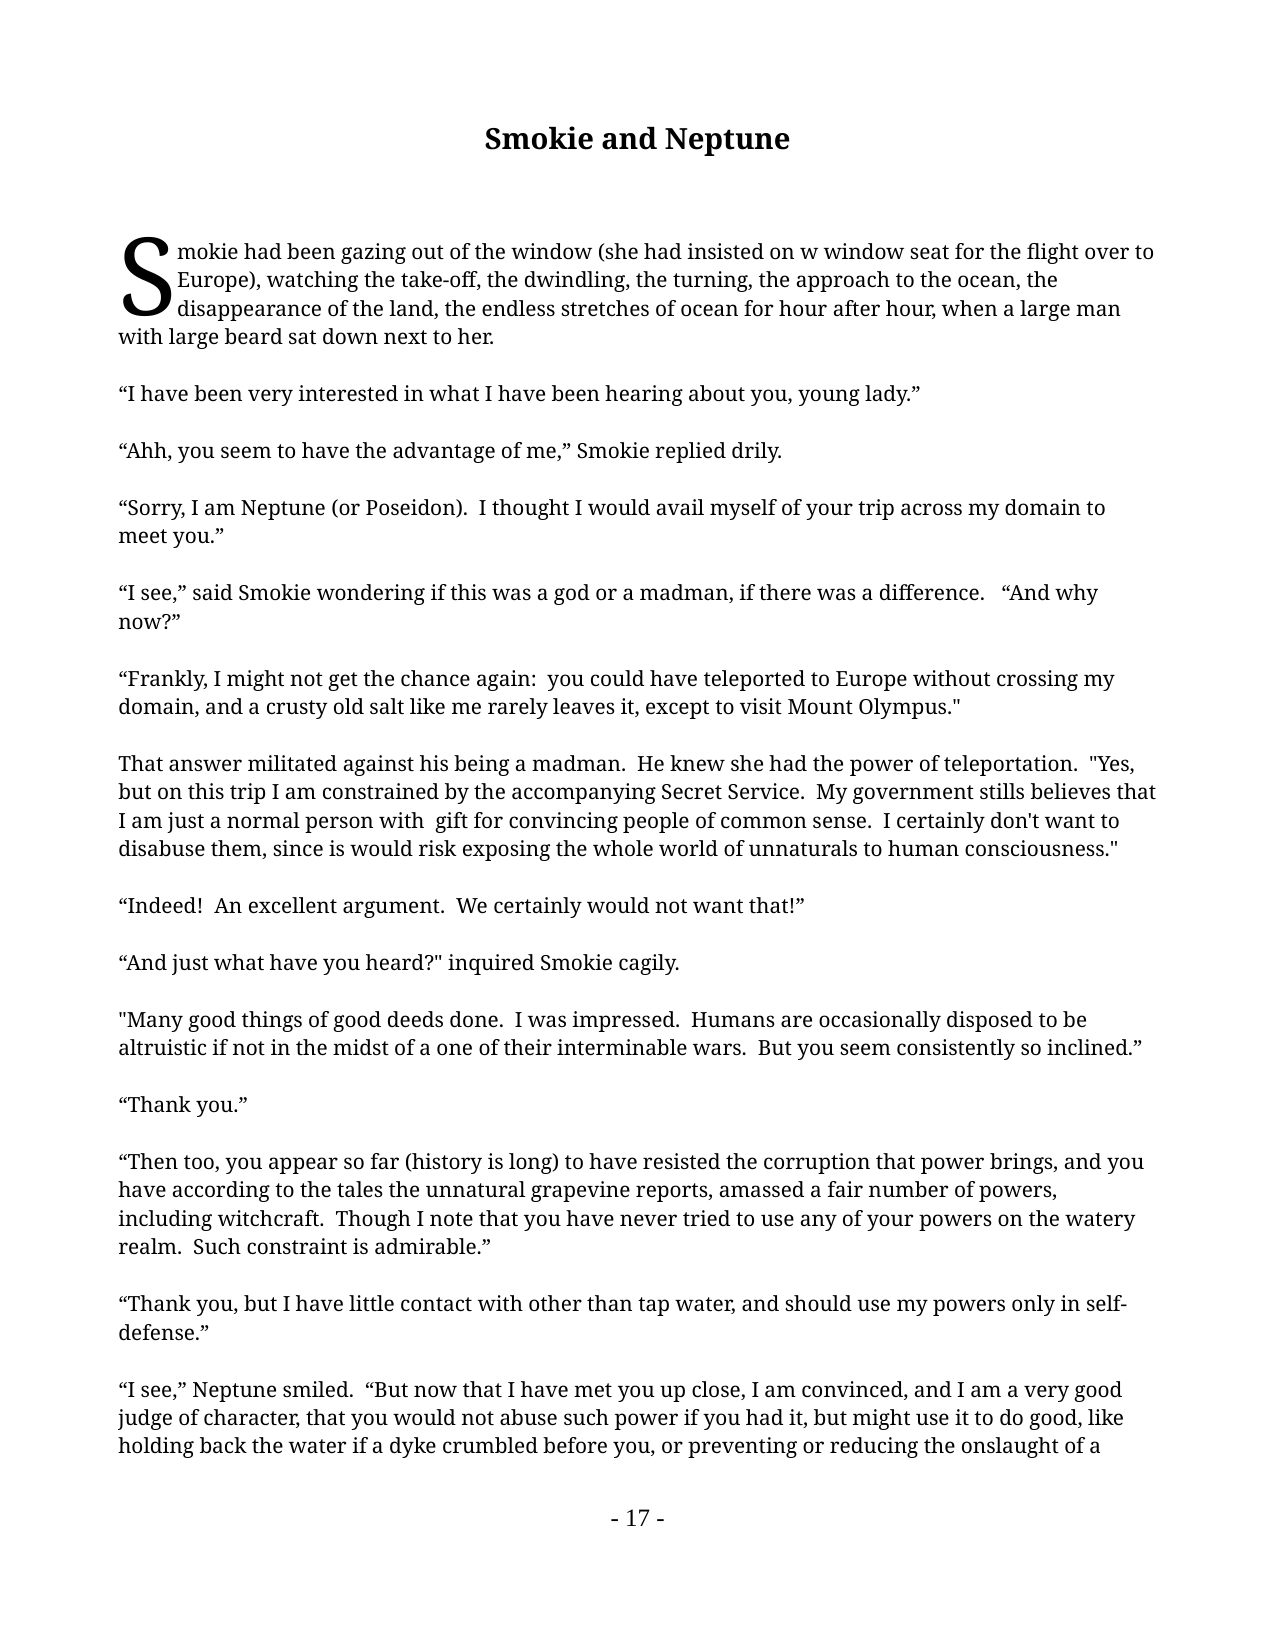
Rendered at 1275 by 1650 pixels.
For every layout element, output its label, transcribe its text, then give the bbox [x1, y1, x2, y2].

text “I see,” Neptune smiled. “But now that I have met you up close, I am convinced, and I am a very good judge of character, that you would not abuse such power if you had it, but might use it to do good, like holding back the water if a dyke crumbled before you, or preventing or reducing the onslaught of a [118, 1375, 1157, 1460]
text “Sorry, I am Neptune (or Poseidon). I thought I would avail myself of your trip across my domain to meet you.” [118, 493, 1157, 550]
text That answer militated against his being a madman. He knew she had the power of teleportation. "Yes, but on this trip I am constrained by the accompanying Secret Service. My government stills believes that I am just a normal person with gift for convincing people of common sense. I certainly don't want to disabuse them, since is would risk exposing the whole world of unnaturals to human consciousness." [118, 749, 1157, 863]
text “Thank you.” [118, 1090, 1157, 1119]
text Smokie had been gazing out of the window (she had insisted on w window seat for the flight over to Europe), watching the take-off, the dwindling, the turning, the approach to the ocean, the disappearance of the land, the endless stretches of ocean for hour after hour, when a large man with large beard sat down next to her. [118, 237, 1157, 351]
text “Then too, you appear so far (history is long) to have resisted the corruption that power brings, and you have according to the tales the unnatural grapevine reports, amassed a fair number of powers, including witchcraft. Though I note that you have never tried to use any of your powers on the watery realm. Such constraint is admirable.” [118, 1147, 1157, 1261]
text “And just what have you heard?" inquired Smokie cagily. [118, 948, 1157, 977]
text “Thank you, but I have little contact with other than tap water, and should use my powers only in self-defense.” [118, 1289, 1157, 1346]
text "Many good things of good deeds done. I was impressed. Humans are occasionally disposed to be altruistic if not in the midst of a one of their interminable wars. But you seem consistently so inclined.” [118, 1005, 1157, 1062]
text “Frankly, I might not get the chance again: you could have teleported to Europe without crossing my domain, and a crusty old salt like me rarely leaves it, except to visit Mount Olympus." [118, 664, 1157, 721]
text “Ahh, you seem to have the advantage of me,” Smokie replied drily. [118, 436, 1157, 465]
text “Indeed! An excellent argument. We certainly would not want that!” [118, 891, 1157, 920]
text Smokie and Neptune [118, 118, 1157, 158]
text “I have been very interested in what I have been hearing about you, young lady.” [118, 379, 1157, 408]
text “I see,” said Smokie wondering if this was a god or a madman, if there was a difference. “And why now?” [118, 578, 1157, 635]
